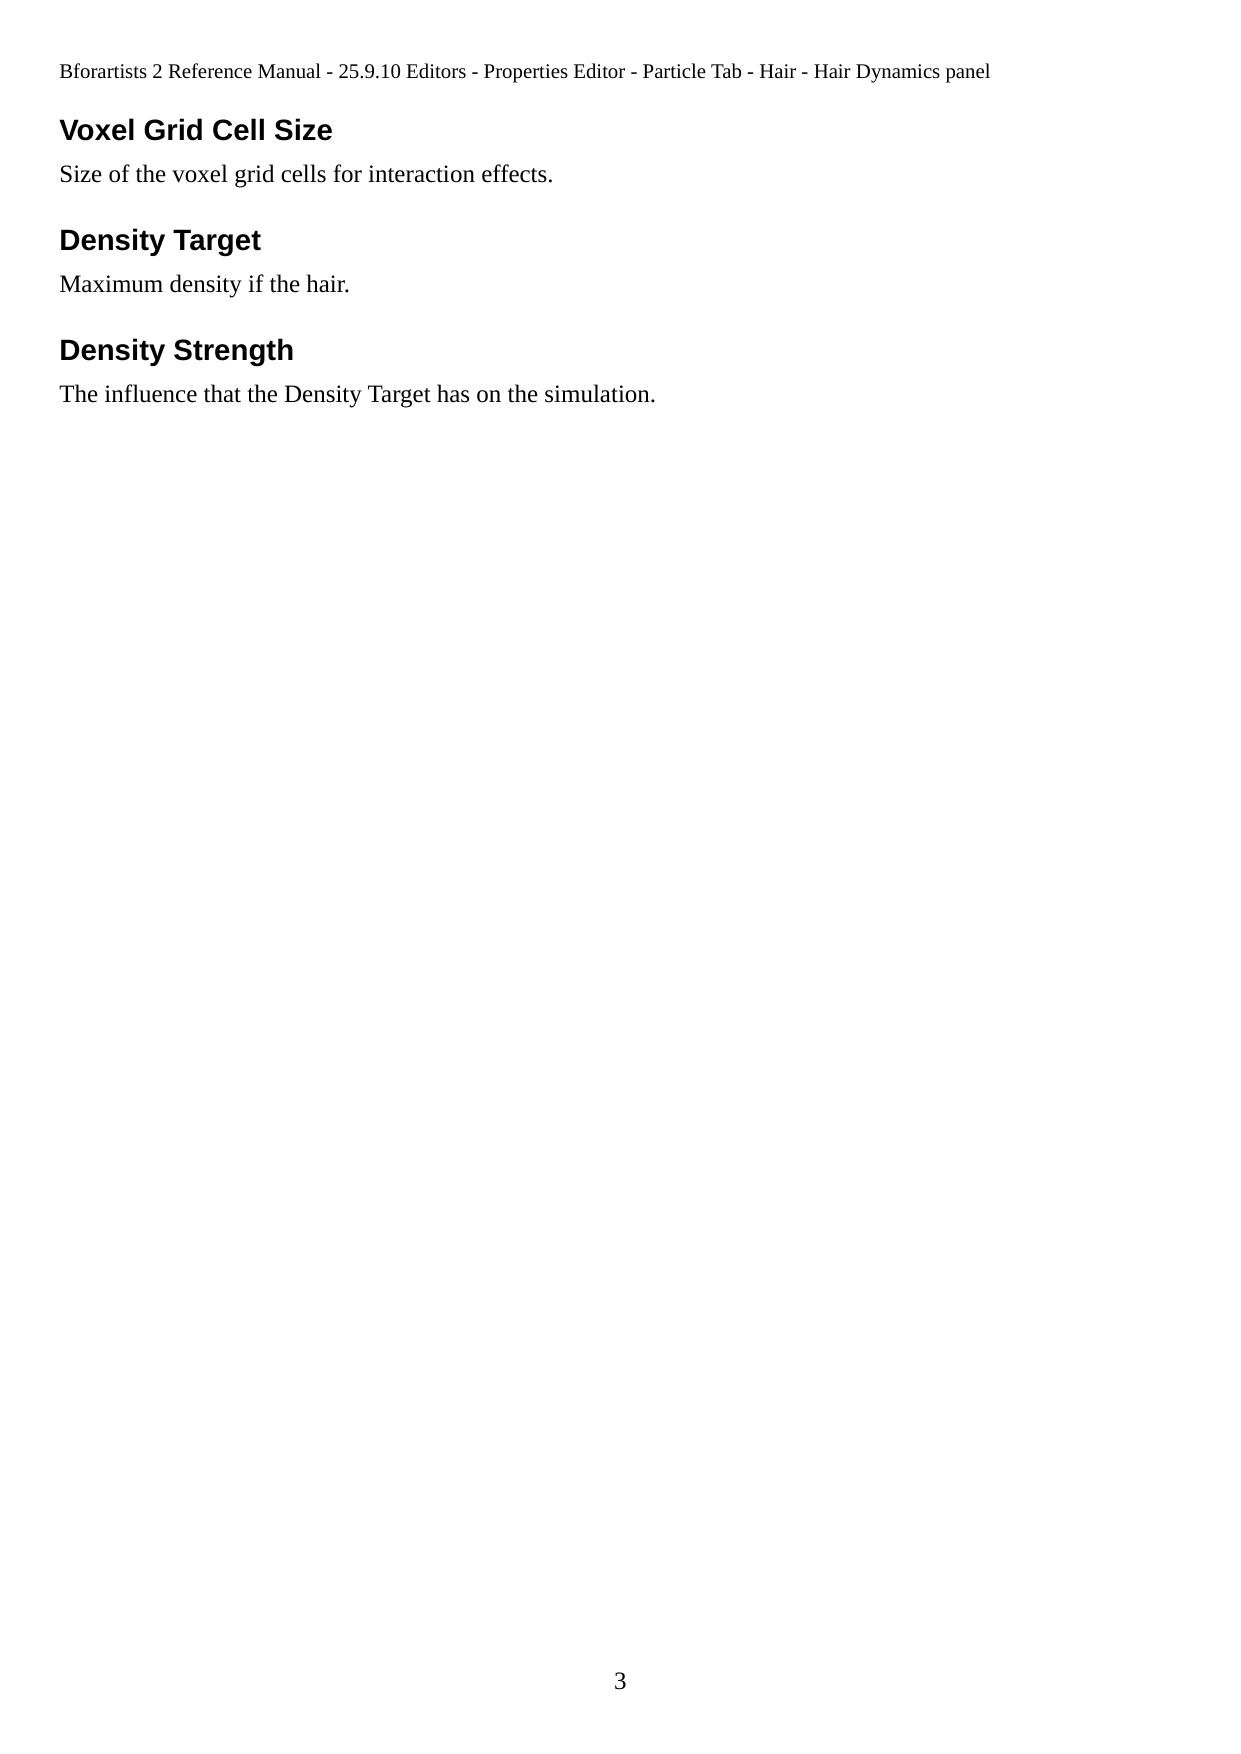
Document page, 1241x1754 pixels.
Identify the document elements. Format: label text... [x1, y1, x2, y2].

subtitle Density Target [59, 222, 1181, 256]
subtitle Voxel Grid Cell Size [59, 113, 1181, 146]
text Size of the voxel grid cells for interaction effects. [59, 159, 1181, 188]
subtitle Density Strength [59, 332, 1181, 366]
text Maximum density if the hair. [59, 269, 1181, 297]
text The influence that the Density Target has on the simulation. [59, 379, 1181, 407]
